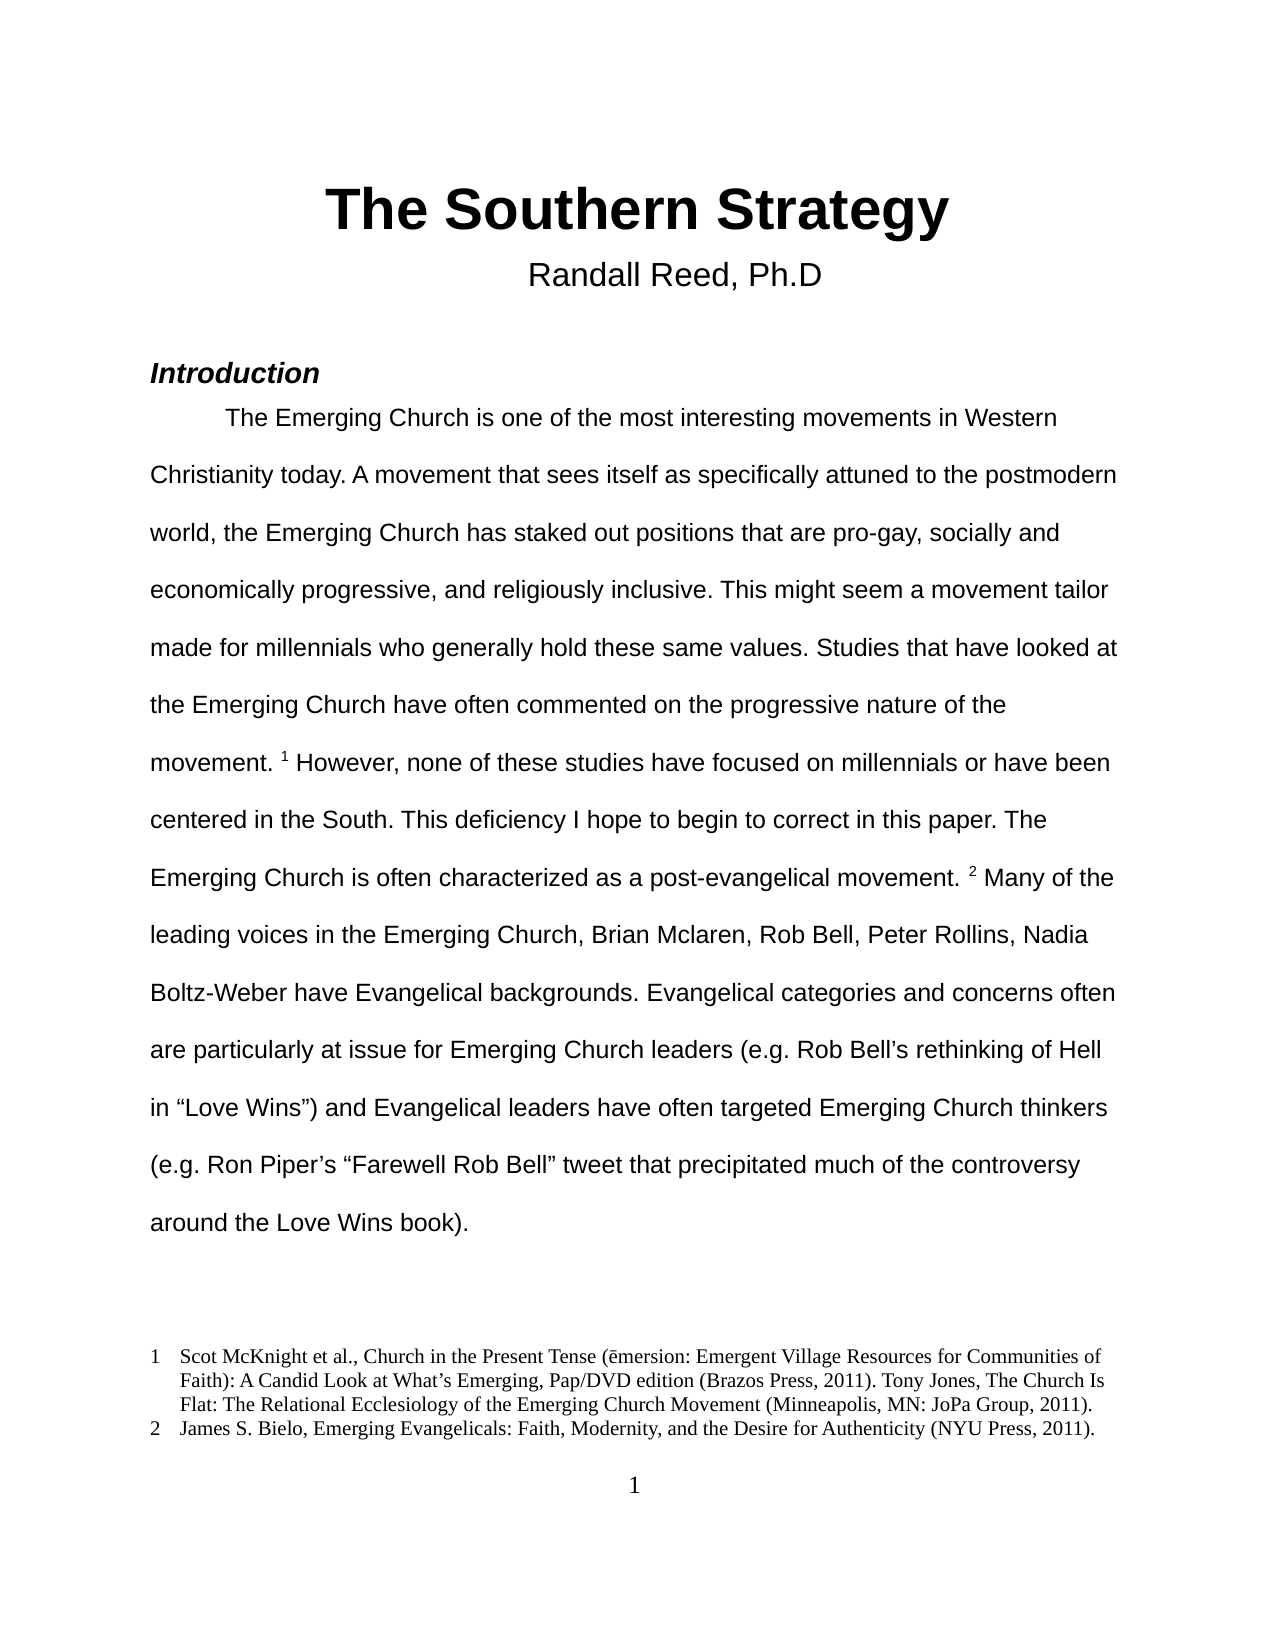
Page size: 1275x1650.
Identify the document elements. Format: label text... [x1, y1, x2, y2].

subtitle Introduction [150, 356, 1125, 390]
text James S. Bielo, Emerging Evangelicals: Faith, Modernity, and the Desire for Authenticity (NYU Press, 2011). [150, 1416, 1125, 1440]
text Scot McKnight et al., Church in the Present Tense (ēmersion: Emergent Village Resources for Communities of Faith): A Candid Look at What’s Emerging, Pap/DVD edition (Brazos Press, 2011). Tony Jones, The Church Is Flat: The Relational Ecclesiology of the Emerging Church Movement (Minneapolis, MN: JoPa Group, 2011). [150, 1344, 1125, 1416]
text The Emerging Church is one of the most interesting movements in Western Christianity today. A movement that sees itself as specifically attuned to the postmodern world, the Emerging Church has staked out positions that are pro-gay, socially and economically progressive, and religiously inclusive. This might seem a movement tailor made for millennials who generally hold these same values. Studies that have looked at the Emerging Church have often commented on the progressive nature of the movement. However, none of these studies have focused on millennials or have been centered in the South. This deficiency I hope to begin to correct in this paper. The Emerging Church is often characterized as a post-evangelical movement. Many of the leading voices in the Emerging Church, Brian Mclaren, Rob Bell, Peter Rollins, Nadia Boltz-Weber have Evangelical backgrounds. Evangelical categories and concerns often are particularly at issue for Emerging Church leaders (e.g. Rob Bell’s rethinking of Hell in “Love Wins”) and Evangelical leaders have often targeted Emerging Church thinkers (e.g. Ron Piper’s “Farewell Rob Bell” tweet that precipitated much of the controversy around the Love Wins book). [150, 402, 1125, 1236]
title The Southern Strategy [150, 175, 1125, 242]
text Randall Reed, Ph.D [150, 254, 1125, 293]
